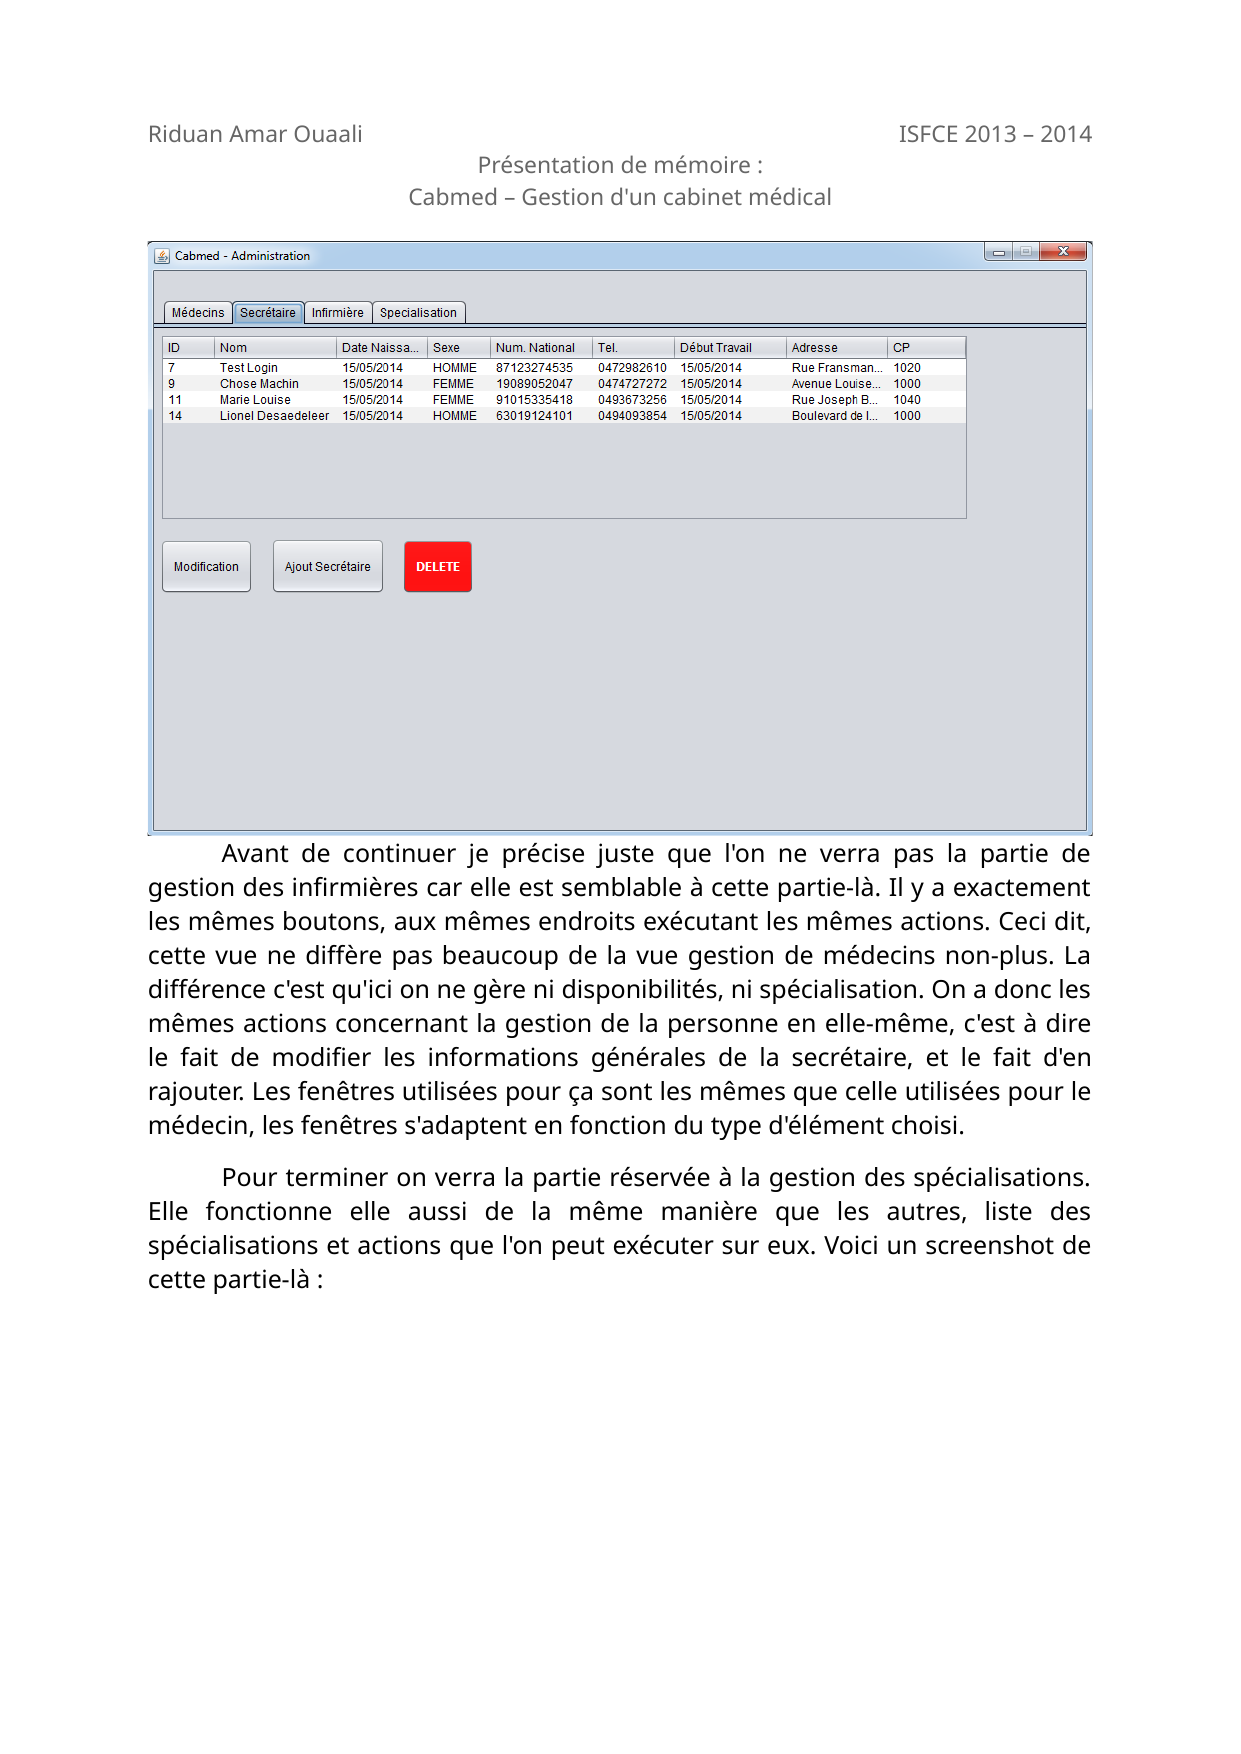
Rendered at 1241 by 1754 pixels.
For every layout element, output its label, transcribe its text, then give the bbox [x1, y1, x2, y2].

text Avant de continuer je précise juste que l'on ne verra pas la partie de gestion des infirmières car elle est semblable à cette partie-là. Il y a exactement les mêmes boutons, aux mêmes endroits exécutant les mêmes actions. Ceci dit, cette vue ne diffère pas beaucoup de la vue gestion de médecins non-plus. La différence c'est qu'ici on ne gère ni disponibilités, ni spécialisation. On a donc les mêmes actions concernant la gestion de la personne en elle-même, c'est à dire le fait de modifier les informations générales de la secrétaire, et le fait d'en rajouter. Les fenêtres utilisées pour ça sont les mêmes que celle utilisées pour le médecin, les fenêtres s'adaptent en fonction du type d'élément choisi. [148, 836, 1093, 1142]
text Pour terminer on verra la partie réservée à la gestion des spécialisations. Elle fonctionne elle aussi de la même manière que les autres, liste des spécialisations et actions que l'on peut exécuter sur eux. Voici un screenshot de cette partie-là : [148, 1159, 1093, 1296]
picture [147, 241, 1093, 836]
